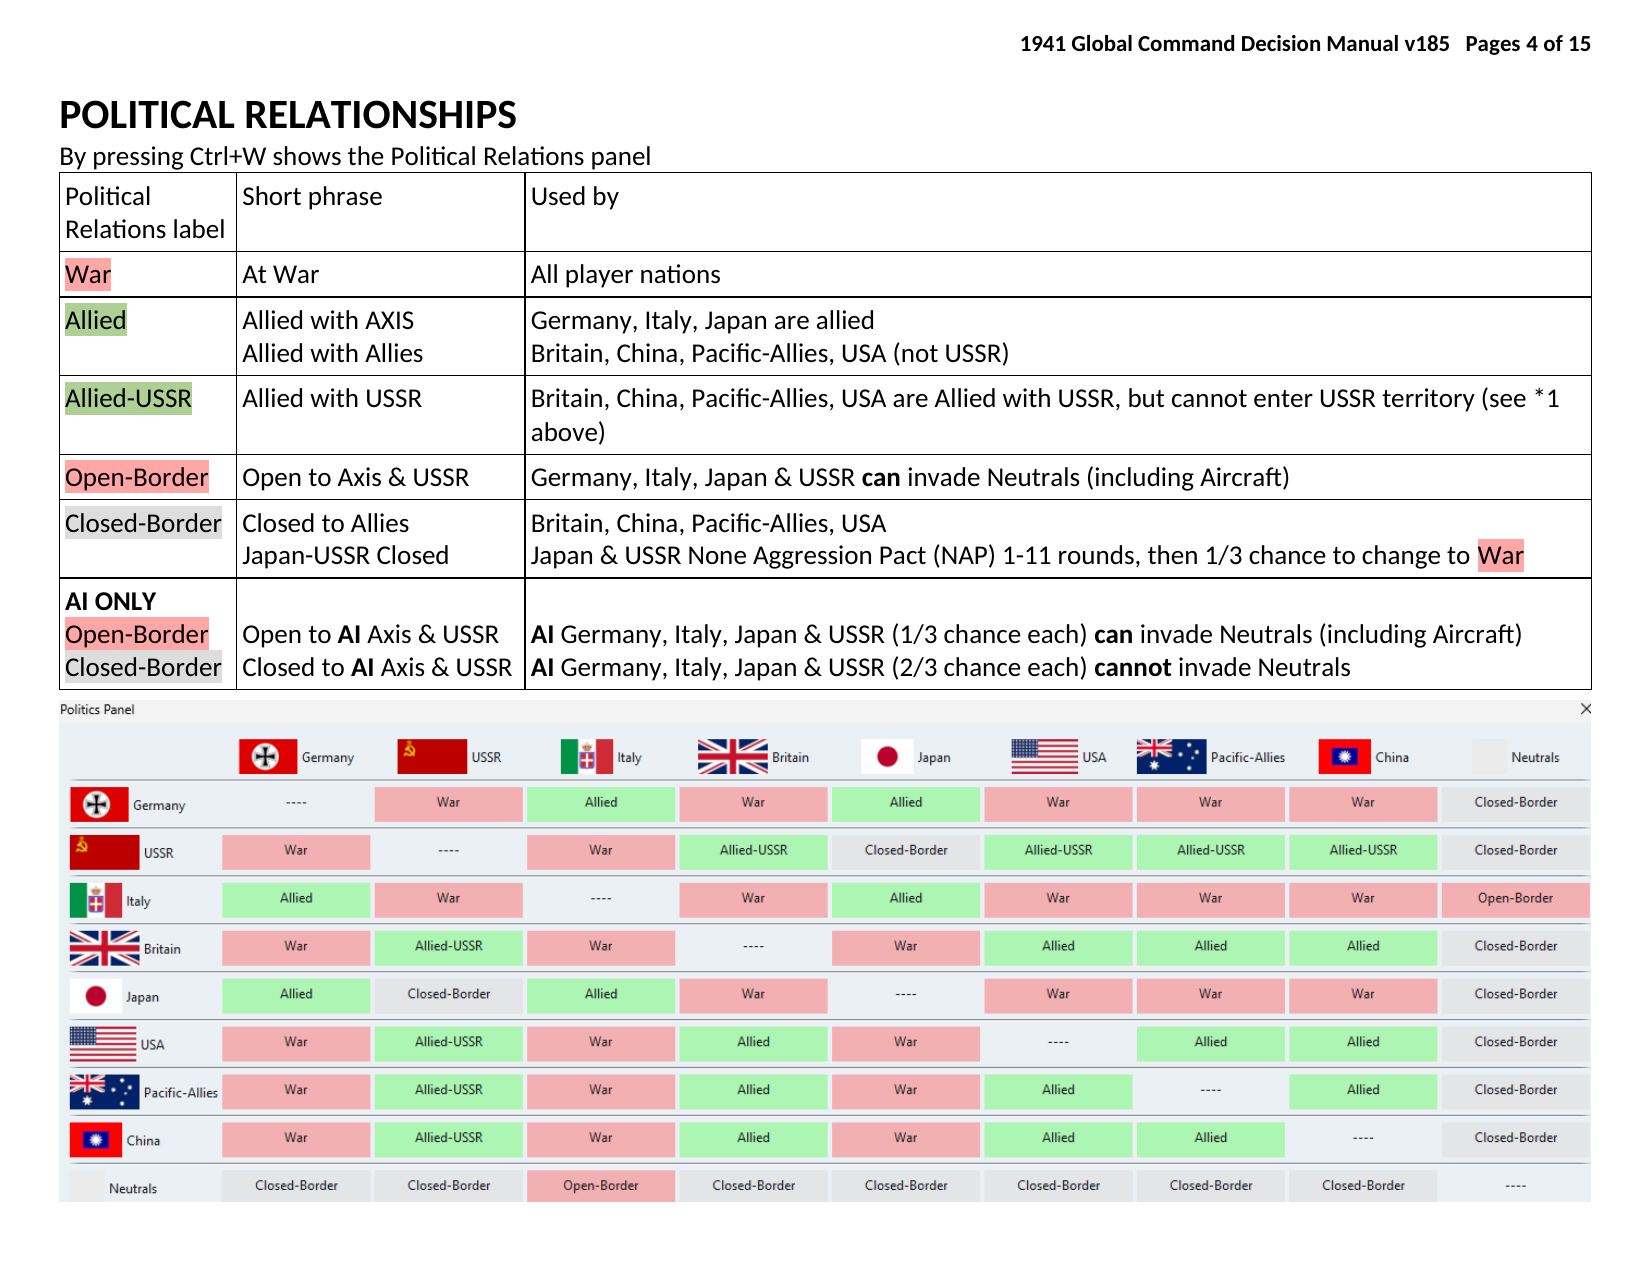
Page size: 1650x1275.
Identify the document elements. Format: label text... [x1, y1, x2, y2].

table_cell Germany, Italy, Japan & USSR can invade Neutrals (including Aircraft) [526, 455, 1591, 499]
text POLITICAL RELATIONSHIPS [59, 88, 1591, 139]
table_cell Allied with USSR [237, 376, 524, 453]
table_cell Britain, China, Pacific-Allies, USA are Allied with USSR, but cannot enter USSR territory (see *1 above) [526, 376, 1591, 453]
table_cell AI Germany, Italy, Japan & USSR (1/3 chance each) can invade Neutrals (including Aircraft) AI Germany, Italy, Japan & USSR (2/3 chance each) cannot invade Neutrals [526, 579, 1591, 689]
table_header Political Relations label [60, 173, 236, 251]
table_cell Closed-Border [60, 500, 236, 577]
table_header Used by [526, 173, 1591, 251]
table_cell Open to AI Axis & USSR Closed to AI Axis & USSR [237, 579, 524, 689]
table_cell Allied with AXIS Allied with Allies [237, 298, 524, 375]
table_cell Closed to Allies Japan-USSR Closed [237, 500, 524, 577]
table_cell Germany, Italy, Japan are allied Britain, China, Pacific-Allies, USA (not USSR) [526, 298, 1591, 375]
picture [59, 700, 1591, 1202]
table_cell Britain, China, Pacific-Allies, USA Japan & USSR None Aggression Pact (NAP) 1-11 rounds, then 1/3 chance to change to War [526, 500, 1591, 577]
table_cell All player nations [526, 252, 1591, 296]
table_cell Open to Axis & USSR [237, 455, 524, 499]
table_header Short phrase [237, 173, 524, 251]
table_cell At War [237, 252, 524, 296]
table_cell Allied [60, 298, 236, 375]
table_cell Allied-USSR [60, 376, 236, 453]
text By pressing Ctrl+W shows the Political Relations panel [59, 139, 1591, 172]
table_cell Open-Border [60, 455, 236, 499]
table_cell AI ONLY Open-Border Closed-Border [60, 579, 236, 689]
table_cell War [60, 252, 236, 296]
